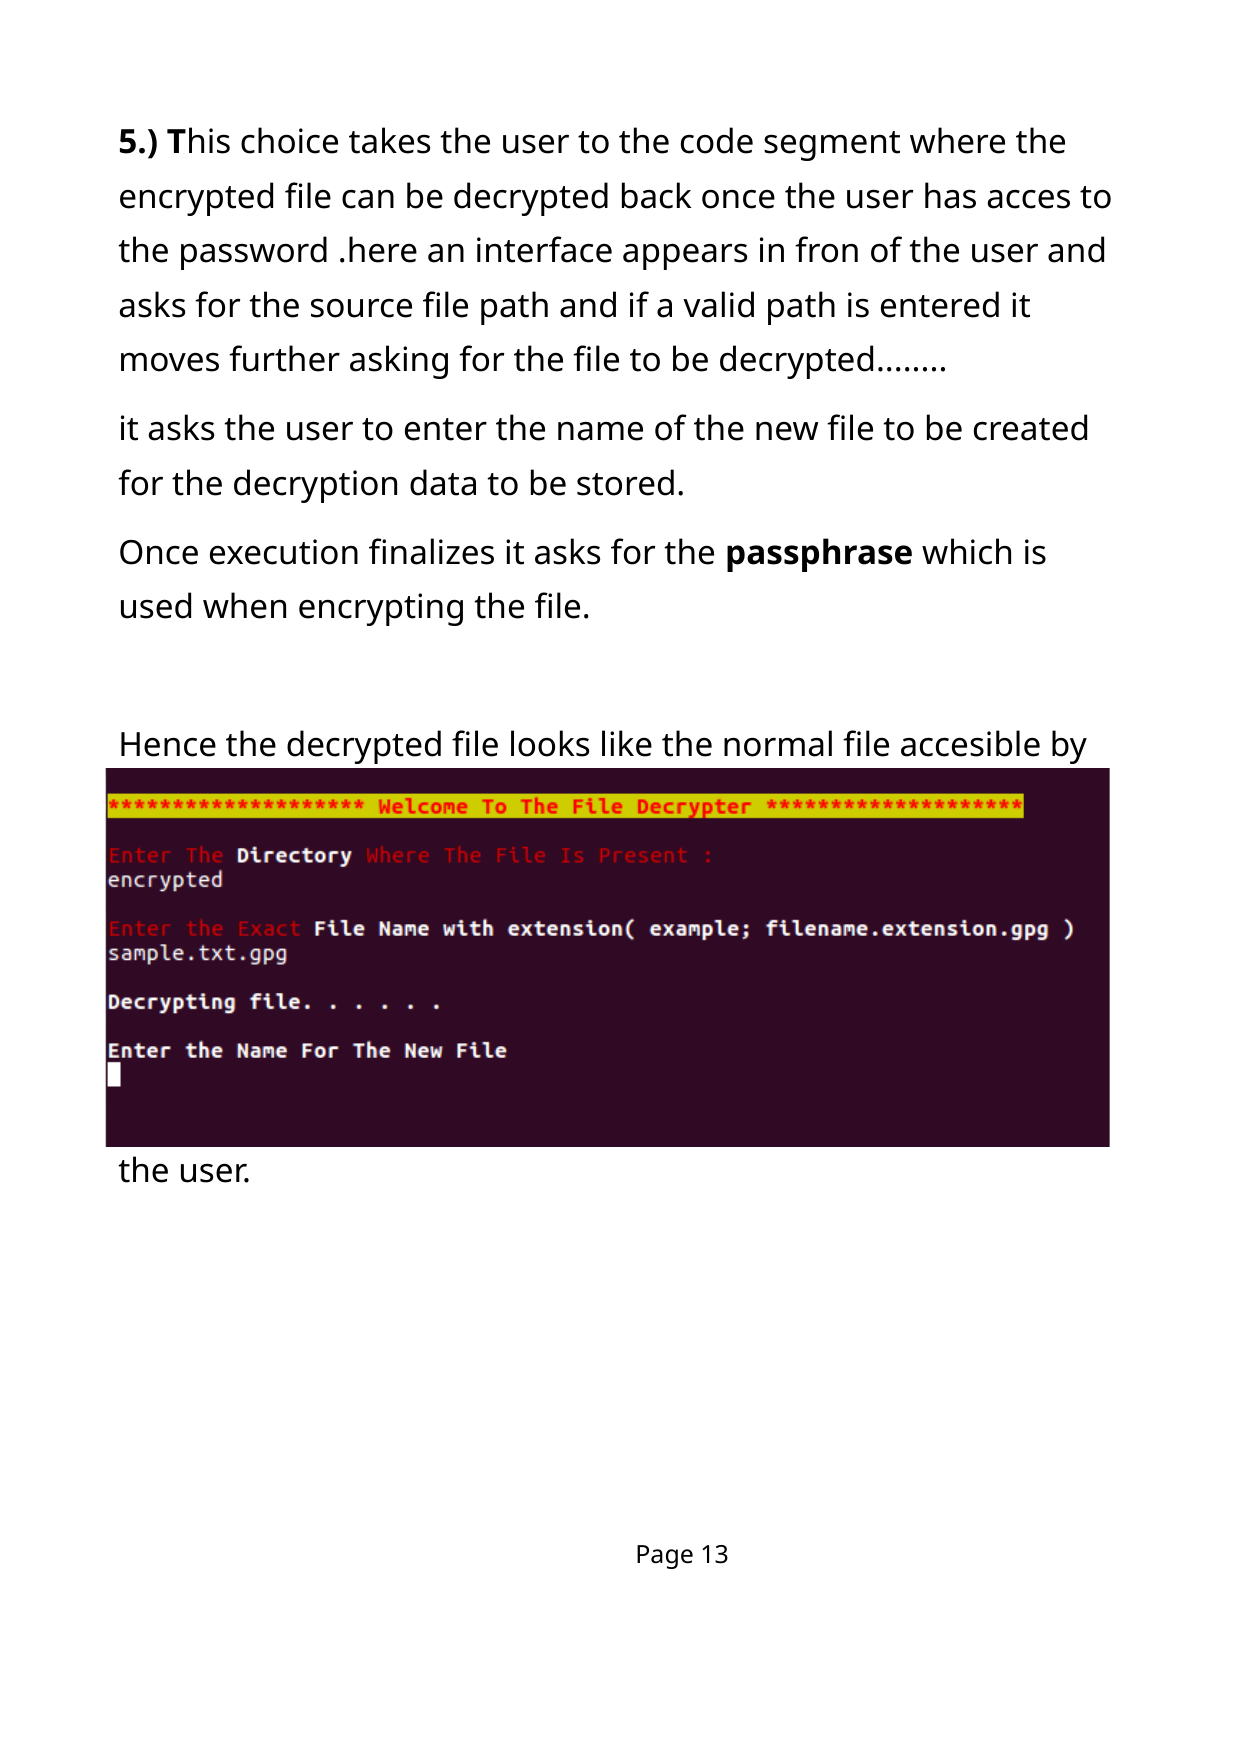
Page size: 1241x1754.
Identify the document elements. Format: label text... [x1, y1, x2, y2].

text Once execution finalizes it asks for the passphrase which is used when encrypting the file. [118, 529, 1122, 628]
text 5.) This choice takes the user to the code segment where the encrypted file can be decrypted back once the user has acces to the password .here an interface appears in fron of the user and asks for the source file path and if a valid path is entered it moves further asking for the file to be decrypted........ [118, 118, 1122, 381]
picture [105, 768, 1110, 1147]
text it asks the user to enter the name of the new file to be created for the decryption data to be stored. [118, 405, 1122, 505]
text Hence the decrypted file looks like the normal file accesible by the user. Page 13 [118, 721, 1122, 1573]
